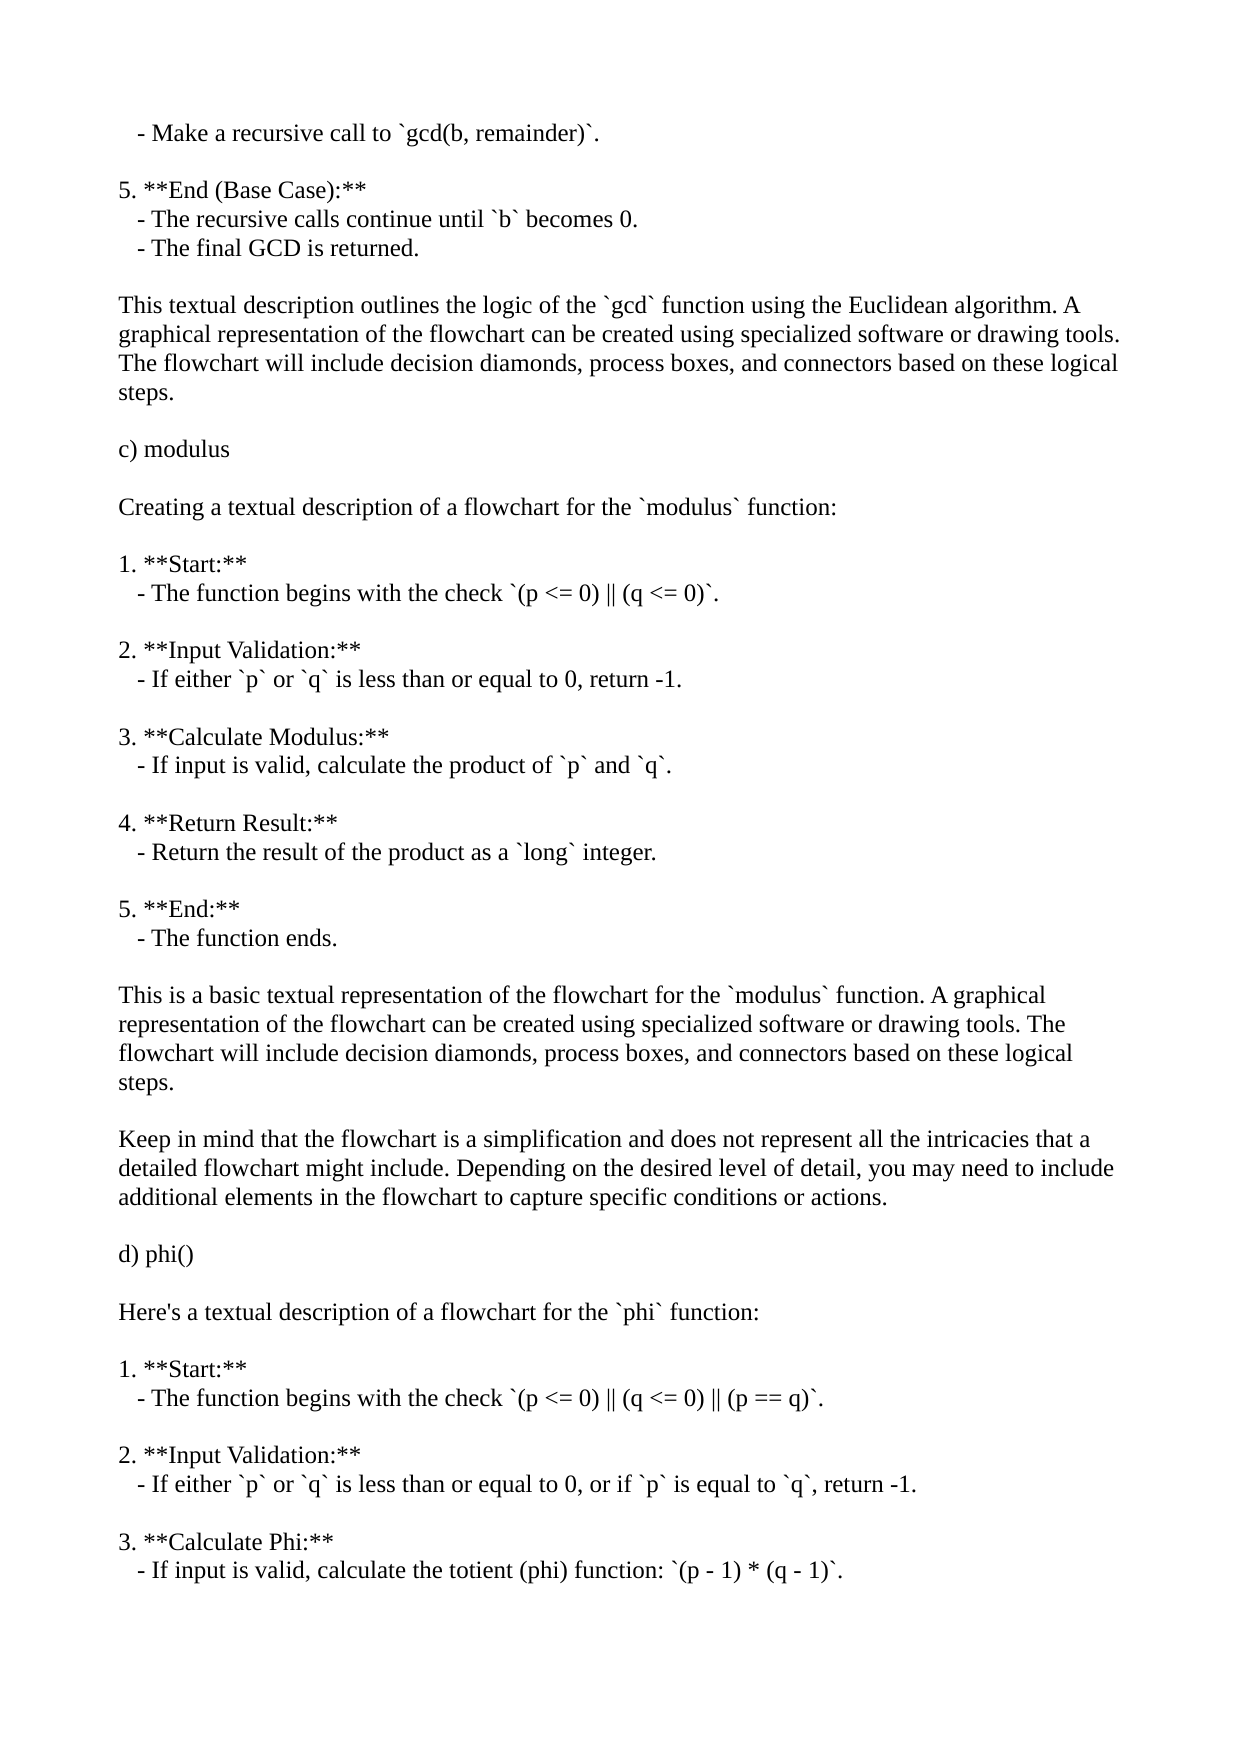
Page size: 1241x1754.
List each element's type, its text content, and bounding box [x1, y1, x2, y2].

text 5. **End:** [118, 894, 1122, 923]
text Here's a textual description of a flowchart for the `phi` function: [118, 1297, 1122, 1326]
text 2. **Input Validation:** [118, 636, 1122, 664]
text 4. **Return Result:** [118, 808, 1122, 837]
text 1. **Start:** [118, 549, 1122, 578]
text - The function begins with the check `(p <= 0) || (q <= 0) || (p == q)`. [118, 1383, 1122, 1412]
text Keep in mind that the flowchart is a simplification and does not represent all the intricacies that a detailed flowchart might include. Depending on the desired level of detail, you may need to include additional elements in the flowchart to capture specific conditions or actions. [118, 1124, 1122, 1211]
text This textual description outlines the logic of the `gcd` function using the Euclidean algorithm. A graphical representation of the flowchart can be created using specialized software or drawing tools. The flowchart will include decision diamonds, process boxes, and connectors based on these logical steps. [118, 291, 1122, 406]
text 2. **Input Validation:** [118, 1441, 1122, 1469]
text d) phi() [118, 1239, 1122, 1268]
text - The final GCD is returned. [118, 233, 1122, 262]
text - Return the result of the product as a `long` integer. [118, 837, 1122, 866]
text Creating a textual description of a flowchart for the `modulus` function: [118, 492, 1122, 521]
text 5. **End (Base Case):** [118, 176, 1122, 204]
text c) modulus [118, 434, 1122, 463]
text This is a basic textual representation of the flowchart for the `modulus` function. A graphical representation of the flowchart can be created using specialized software or drawing tools. The flowchart will include decision diamonds, process boxes, and connectors based on these logical steps. [118, 981, 1122, 1096]
text 3. **Calculate Modulus:** [118, 722, 1122, 751]
text 3. **Calculate Phi:** [118, 1527, 1122, 1556]
text - If either `p` or `q` is less than or equal to 0, or if `p` is equal to `q`, return -1. [118, 1469, 1122, 1498]
text - Make a recursive call to `gcd(b, remainder)`. [118, 118, 1122, 147]
text 1. **Start:** [118, 1354, 1122, 1383]
text - If input is valid, calculate the product of `p` and `q`. [118, 751, 1122, 779]
text - The function begins with the check `(p <= 0) || (q <= 0)`. [118, 578, 1122, 607]
text - The function ends. [118, 923, 1122, 952]
text - If input is valid, calculate the totient (phi) function: `(p - 1) * (q - 1)`. [118, 1556, 1122, 1584]
text - If either `p` or `q` is less than or equal to 0, return -1. [118, 664, 1122, 693]
text - The recursive calls continue until `b` becomes 0. [118, 204, 1122, 233]
